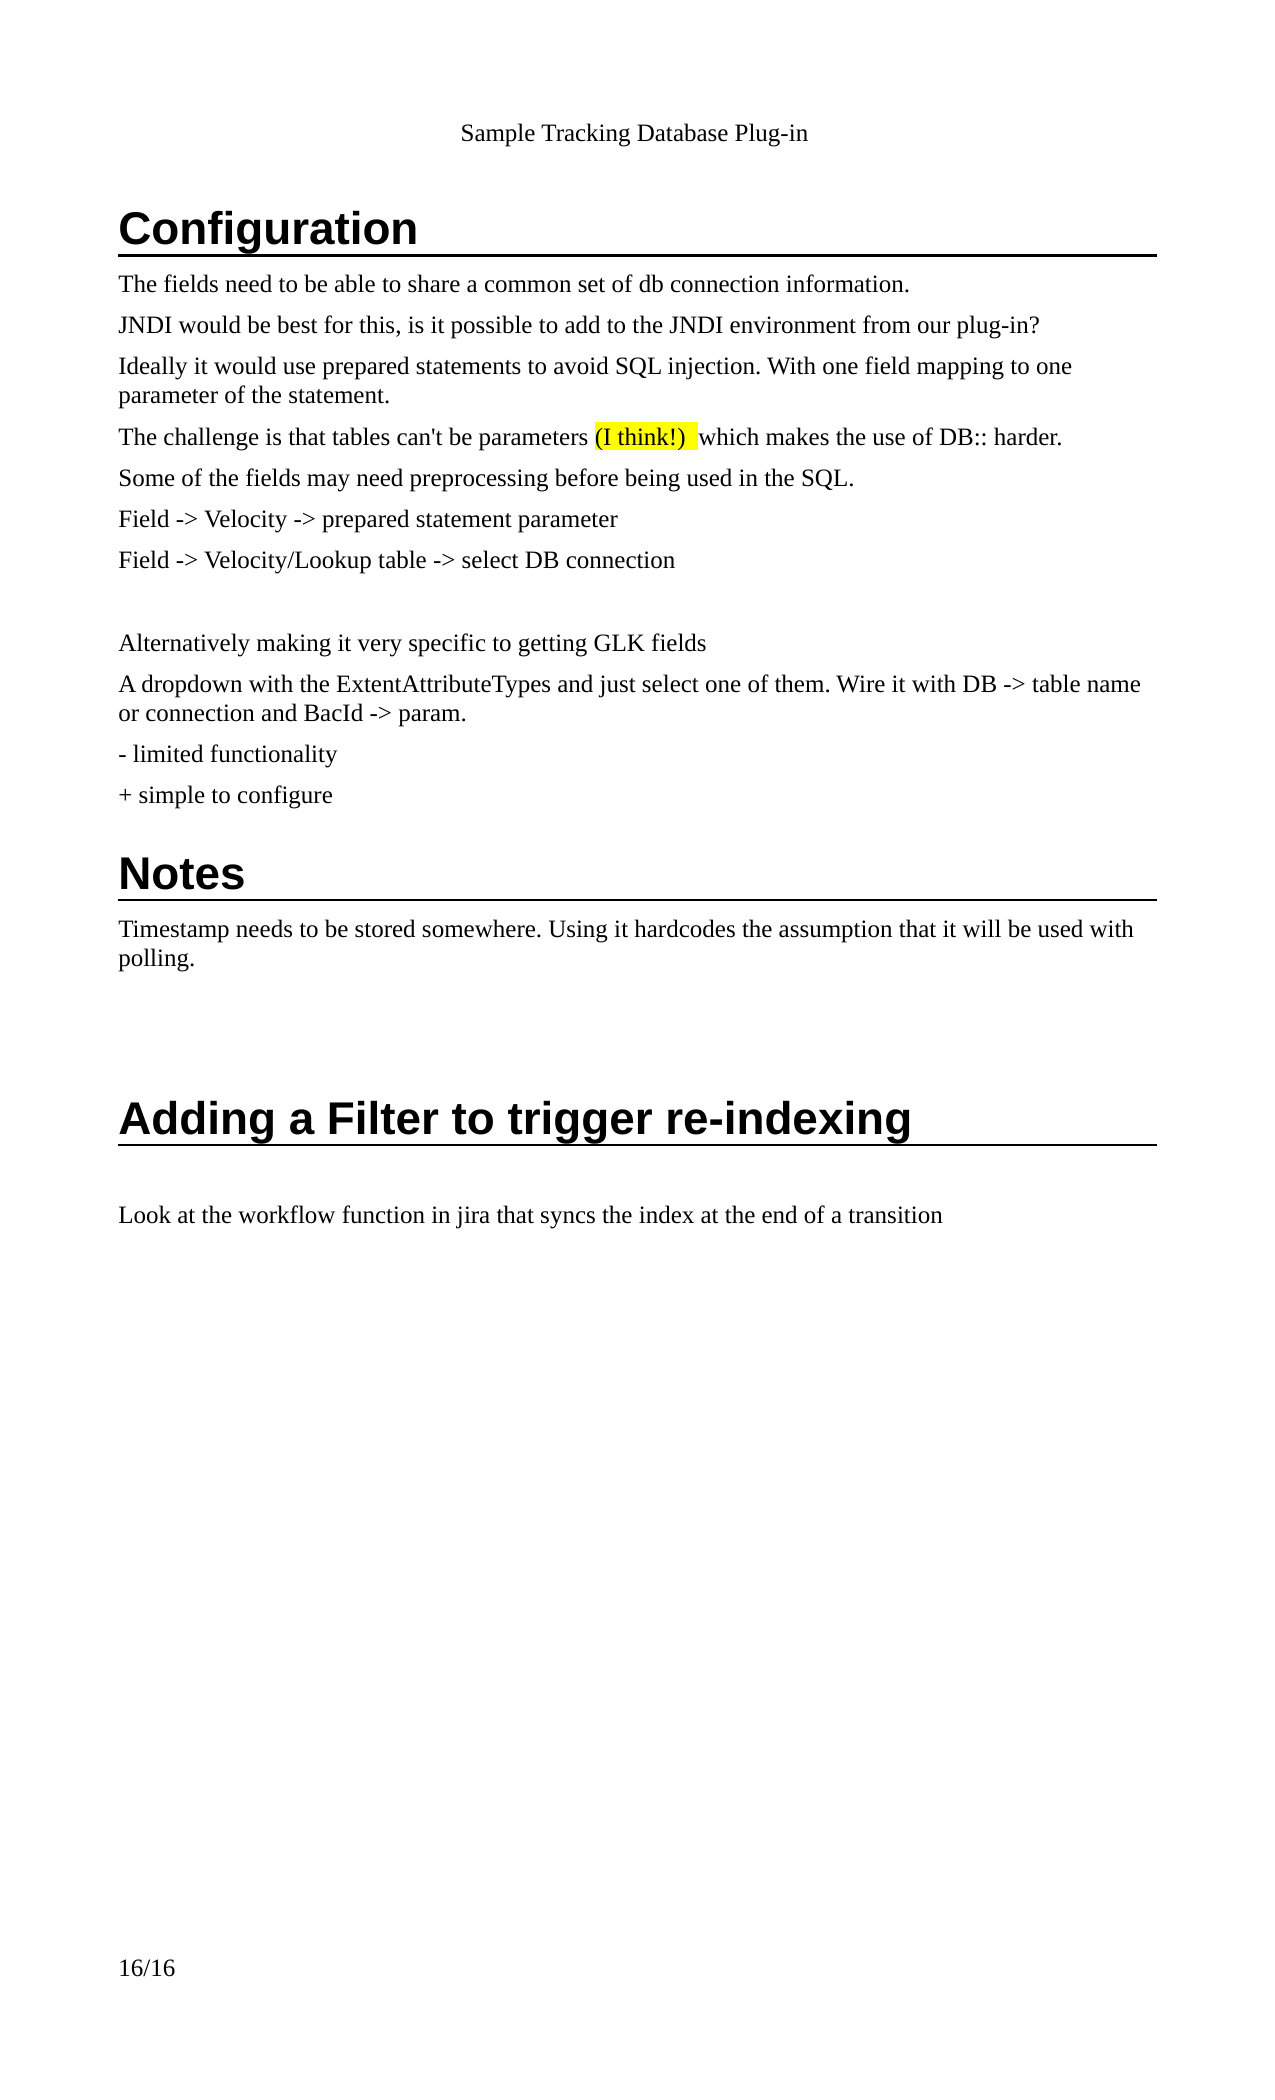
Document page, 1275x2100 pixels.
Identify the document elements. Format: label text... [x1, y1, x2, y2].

text Timestamp needs to be stored somewhere. Using it hardcodes the assumption that it will be used with polling. [118, 914, 1157, 971]
text A dropdown with the ExtentAttributeTypes and just select one of them. Wire it with DB -> table name or connection and BacId -> param. [118, 669, 1157, 727]
text Alternatively making it very specific to getting GLK fields [118, 628, 1157, 657]
subtitle Notes [118, 847, 1157, 899]
text + simple to configure [118, 780, 1157, 809]
text The fields need to be able to share a common set of db connection information. [118, 269, 1157, 298]
text - limited functionality [118, 739, 1157, 768]
text Look at the workflow function in jira that syncs the index at the end of a transition [118, 1200, 1157, 1229]
subtitle Configuration [118, 202, 1157, 254]
text Field -> Velocity/Lookup table -> select DB connection [118, 545, 1157, 574]
text Ideally it would use prepared statements to avoid SQL injection. With one field mapping to one parameter of the statement. [118, 352, 1157, 409]
subtitle Adding a Filter to trigger re-indexing [118, 1091, 1157, 1144]
text Some of the fields may need preprocessing before being used in the SQL. [118, 463, 1157, 492]
text Field -> Velocity -> prepared statement parameter [118, 504, 1157, 533]
text JNDI would be best for this, is it possible to add to the JNDI environment from our plug-in? [118, 310, 1157, 339]
text The challenge is that tables can't be parameters (I think!) which makes the use of DB:: harder. [118, 422, 1157, 450]
